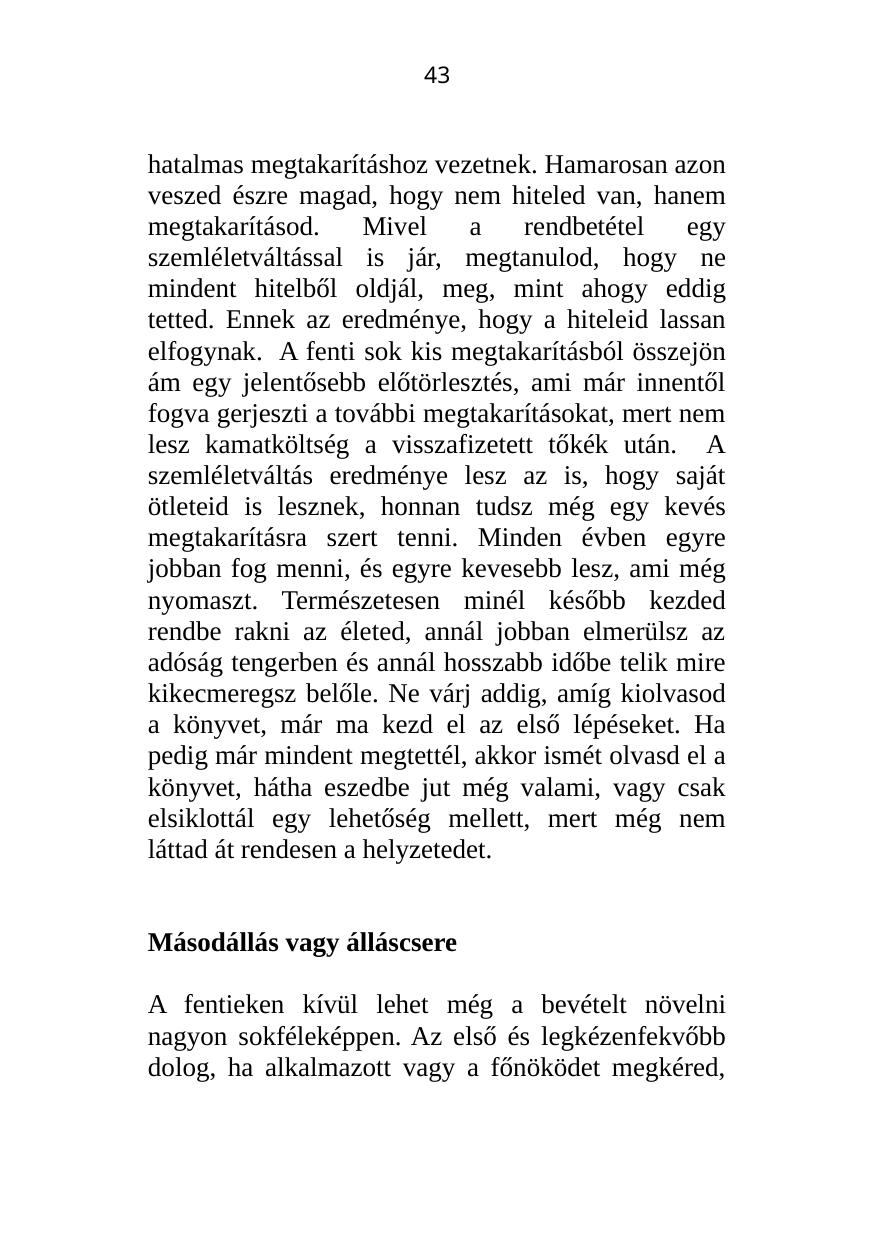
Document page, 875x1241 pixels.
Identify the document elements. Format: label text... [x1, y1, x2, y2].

text hatalmas megtakarításhoz vezetnek. Hamarosan azon veszed észre magad, hogy nem hiteled van, hanem megtakarításod. Mivel a rendbetétel egy szemléletváltással is jár, megtanulod, hogy ne mindent hitelből oldjál, meg, mint ahogy eddig tetted. Ennek az eredménye, hogy a hiteleid lassan elfogynak. A fenti sok kis megtakarításból összejön ám egy jelentősebb előtörlesztés, ami már innentől fogva gerjeszti a további megtakarításokat, mert nem lesz kamatköltség a visszafizetett tőkék után. A szemléletváltás eredménye lesz az is, hogy saját ötleteid is lesznek, honnan tudsz még egy kevés megtakarításra szert tenni. Minden évben egyre jobban fog menni, és egyre kevesebb lesz, ami még nyomaszt. Természetesen minél később kezded rendbe rakni az életed, annál jobban elmerülsz az adóság tengerben és annál hosszabb időbe telik mire kikecmeregsz belőle. Ne várj addig, amíg kiolvasod a könyvet, már ma kezd el az első lépéseket. Ha pedig már mindent megtettél, akkor ismét olvasd el a könyvet, hátha eszedbe jut még valami, vagy csak elsiklottál egy lehetőség mellett, mert még nem láttad át rendesen a helyzetedet. [148, 148, 726, 864]
text Másodállás vagy álláscsere [148, 926, 726, 957]
text A fentieken kívül lehet még a bevételt növelni nagyon sokféleképpen. Az első és legkézenfekvőbb dolog, ha alkalmazott vagy a főnöködet megkéred, [148, 989, 726, 1082]
